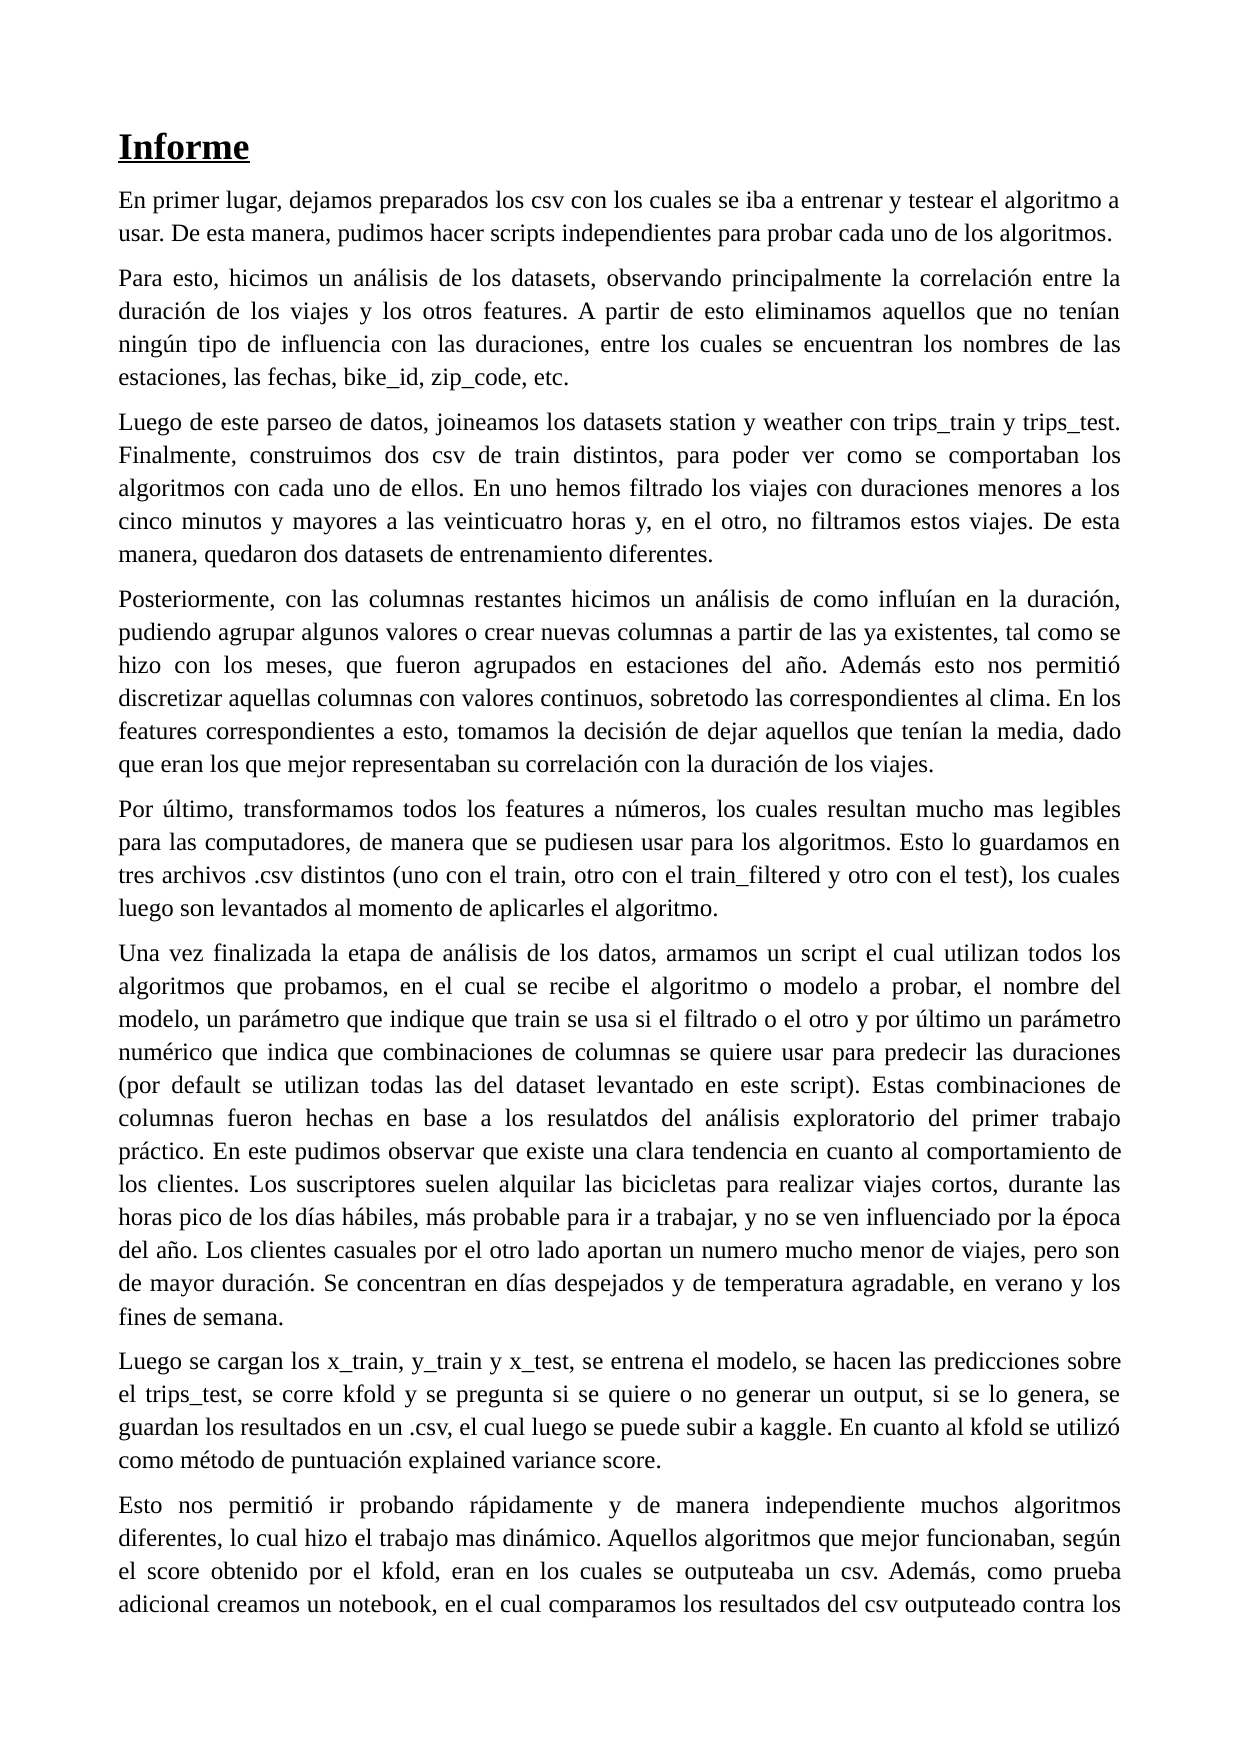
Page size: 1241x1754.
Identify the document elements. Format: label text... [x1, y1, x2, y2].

text Para esto, hicimos un análisis de los datasets, observando principalmente la correlación entre la duración de los viajes y los otros features. A partir de esto eliminamos aquellos que no tenían ningún tipo de influencia con las duraciones, entre los cuales se encuentran los nombres de las estaciones, las fechas, bike_id, zip_code, etc. [118, 263, 1122, 391]
text En primer lugar, dejamos preparados los csv con los cuales se iba a entrenar y testear el algoritmo a usar. De esta manera, pudimos hacer scripts independientes para probar cada uno de los algoritmos. [118, 186, 1122, 247]
text Informe [118, 124, 1122, 167]
text Luego se cargan los x_train, y_train y x_test, se entrena el modelo, se hacen las predicciones sobre el trips_test, se corre kfold y se pregunta si se quiere o no generar un output, si se lo genera, se guardan los resultados en un .csv, el cual luego se puede subir a kaggle. En cuanto al kfold se utilizó como método de puntuación explained variance score. [118, 1346, 1122, 1474]
text Luego de este parseo de datos, joineamos los datasets station y weather con trips_train y trips_test. Finalmente, construimos dos csv de train distintos, para poder ver como se comportaban los algoritmos con cada uno de ellos. En uno hemos filtrado los viajes con duraciones menores a los cinco minutos y mayores a las veinticuatro horas y, en el otro, no filtramos estos viajes. De esta manera, quedaron dos datasets de entrenamiento diferentes. [118, 407, 1122, 568]
text Posteriormente, con las columnas restantes hicimos un análisis de como influían en la duración, pudiendo agrupar algunos valores o crear nuevas columnas a partir de las ya existentes, tal como se hizo con los meses, que fueron agrupados en estaciones del año. Además esto nos permitió discretizar aquellas columnas con valores continuos, sobretodo las correspondientes al clima. En los features correspondientes a esto, tomamos la decisión de dejar aquellos que tenían la media, dado que eran los que mejor representaban su correlación con la duración de los viajes. [118, 584, 1122, 778]
text Una vez finalizada la etapa de análisis de los datos, armamos un script el cual utilizan todos los algoritmos que probamos, en el cual se recibe el algoritmo o modelo a probar, el nombre del modelo, un parámetro que indique que train se usa si el filtrado o el otro y por último un parámetro numérico que indica que combinaciones de columnas se quiere usar para predecir las duraciones (por default se utilizan todas las del dataset levantado en este script). Estas combinaciones de columnas fueron hechas en base a los resulatdos del análisis exploratorio del primer trabajo práctico. En este pudimos observar que existe una clara tendencia en cuanto al comportamiento de los clientes. Los suscriptores suelen alquilar las bicicletas para realizar viajes cortos, durante las horas pico de los días hábiles, más probable para ir a trabajar, y no se ven influenciado por la época del año. Los clientes casuales por el otro lado aportan un numero mucho menor de viajes, pero son de mayor duración. Se concentran en días despejados y de temperatura agradable, en verano y los fines de semana. [118, 938, 1122, 1330]
text Esto nos permitió ir probando rápidamente y de manera independiente muchos algoritmos diferentes, lo cual hizo el trabajo mas dinámico. Aquellos algoritmos que mejor funcionaban, según el score obtenido por el kfold, eran en los cuales se outputeaba un csv. Además, como prueba adicional creamos un notebook, en el cual comparamos los resultados del csv outputeado contra los [118, 1490, 1122, 1618]
text Por último, transformamos todos los features a números, los cuales resultan mucho mas legibles para las computadores, de manera que se pudiesen usar para los algoritmos. Esto lo guardamos en tres archivos .csv distintos (uno con el train, otro con el train_filtered y otro con el test), los cuales luego son levantados al momento de aplicarles el algoritmo. [118, 794, 1122, 922]
